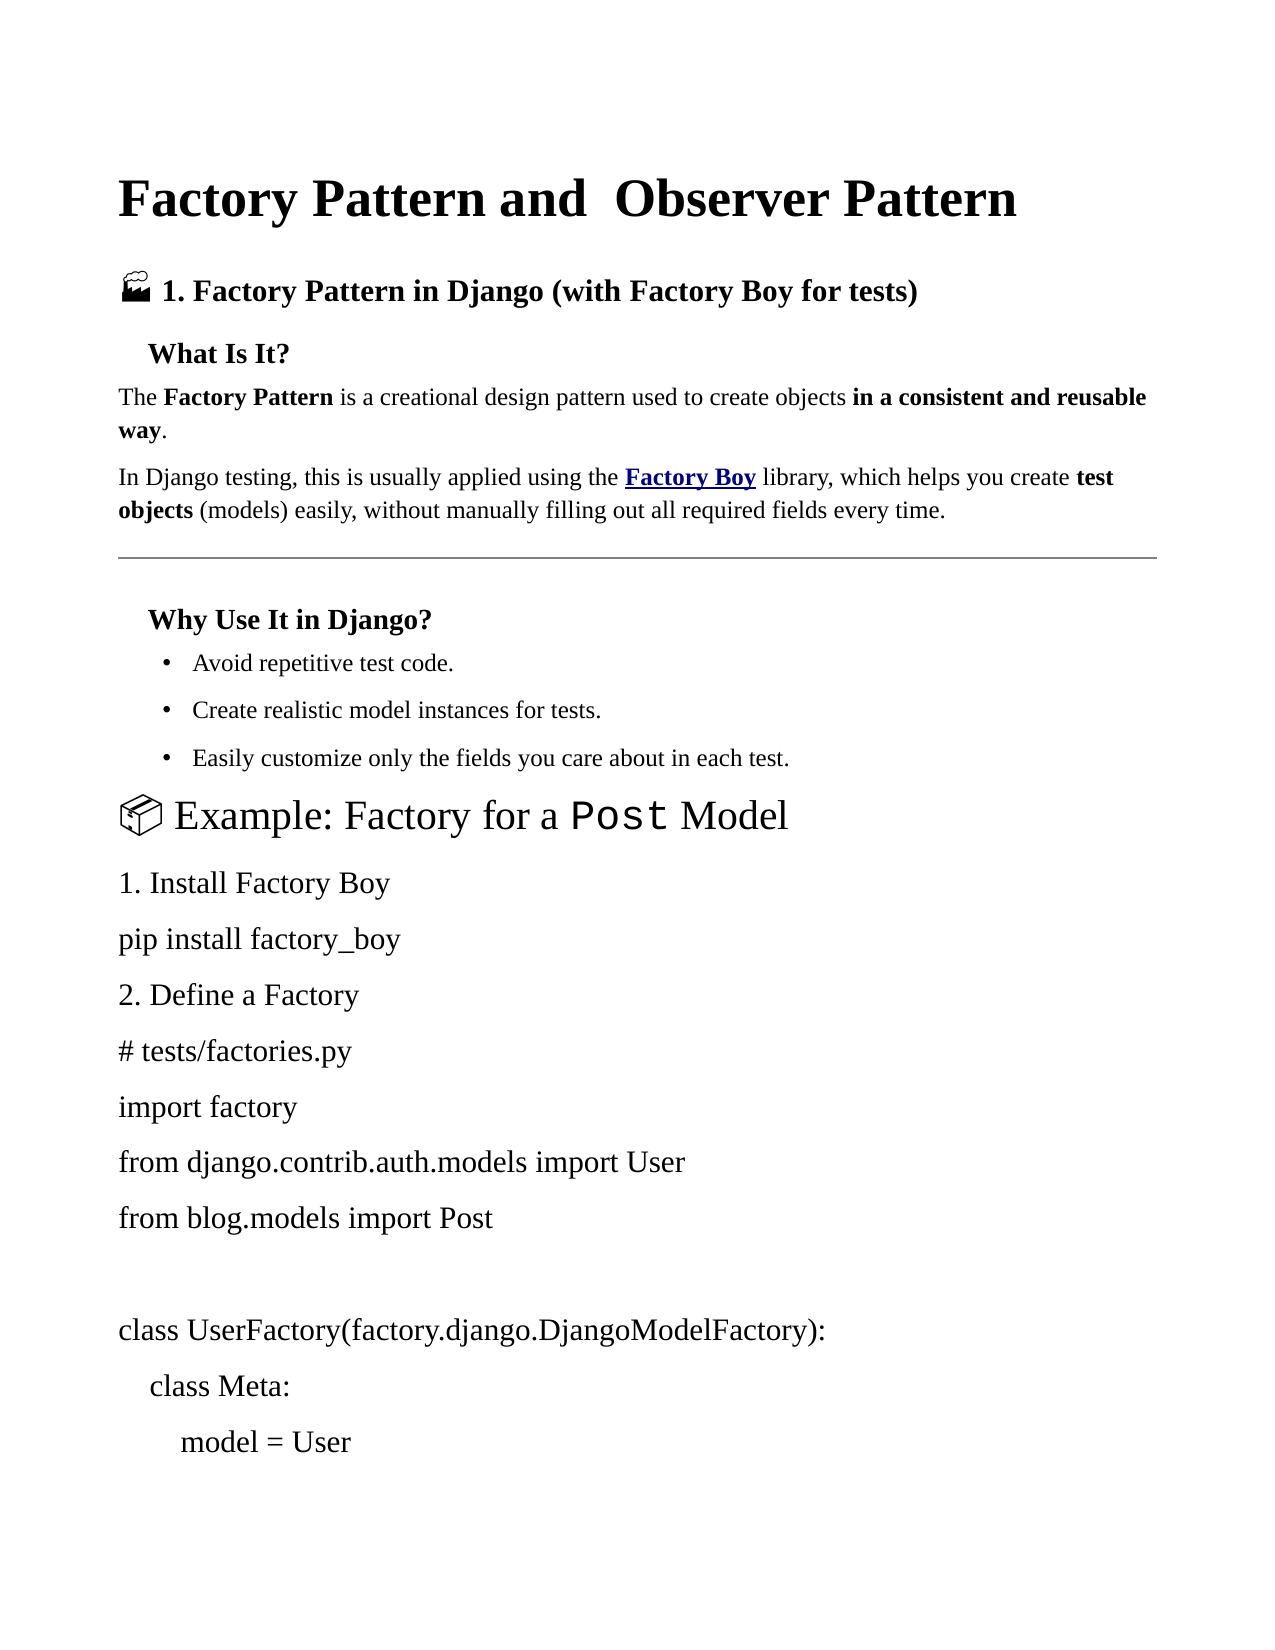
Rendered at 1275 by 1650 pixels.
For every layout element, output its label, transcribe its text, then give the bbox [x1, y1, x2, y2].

text import factory [118, 1088, 1157, 1124]
subtitle 🔧 Why Use It in Django? [118, 602, 1157, 635]
text from django.contrib.auth.models import User [118, 1144, 1157, 1179]
text 1. Install Factory Boy [118, 864, 1157, 900]
text In Django testing, this is usually applied using the Factory Boy library, which helps you create test objects (models) easily, without manually filling out all required fields every time. [118, 462, 1157, 524]
text from blog.models import Post [118, 1199, 1157, 1235]
text 2. Define a Factory [118, 976, 1157, 1012]
list Easily customize only the fields you care about in each test. [162, 743, 1157, 772]
text The Factory Pattern is a creational design pattern used to create objects in a consistent and reusable way. [118, 382, 1157, 443]
list Avoid repetitive test code. [162, 648, 1157, 677]
text pip install factory_boy [118, 920, 1157, 956]
text model = User [118, 1423, 1157, 1459]
text 📦 Example: Factory for a Post Model [118, 791, 1157, 842]
subtitle ✅ What Is It? [118, 336, 1157, 369]
text Factory Pattern and Observer Pattern [118, 166, 1157, 228]
text # tests/factories.py [118, 1032, 1157, 1068]
subtitle 🏭 1. Factory Pattern in Django (with Factory Boy for tests) [118, 273, 1157, 309]
text class Meta: [118, 1367, 1157, 1403]
list Create realistic model instances for tests. [162, 696, 1157, 724]
text class UserFactory(factory.django.DjangoModelFactory): [118, 1311, 1157, 1347]
